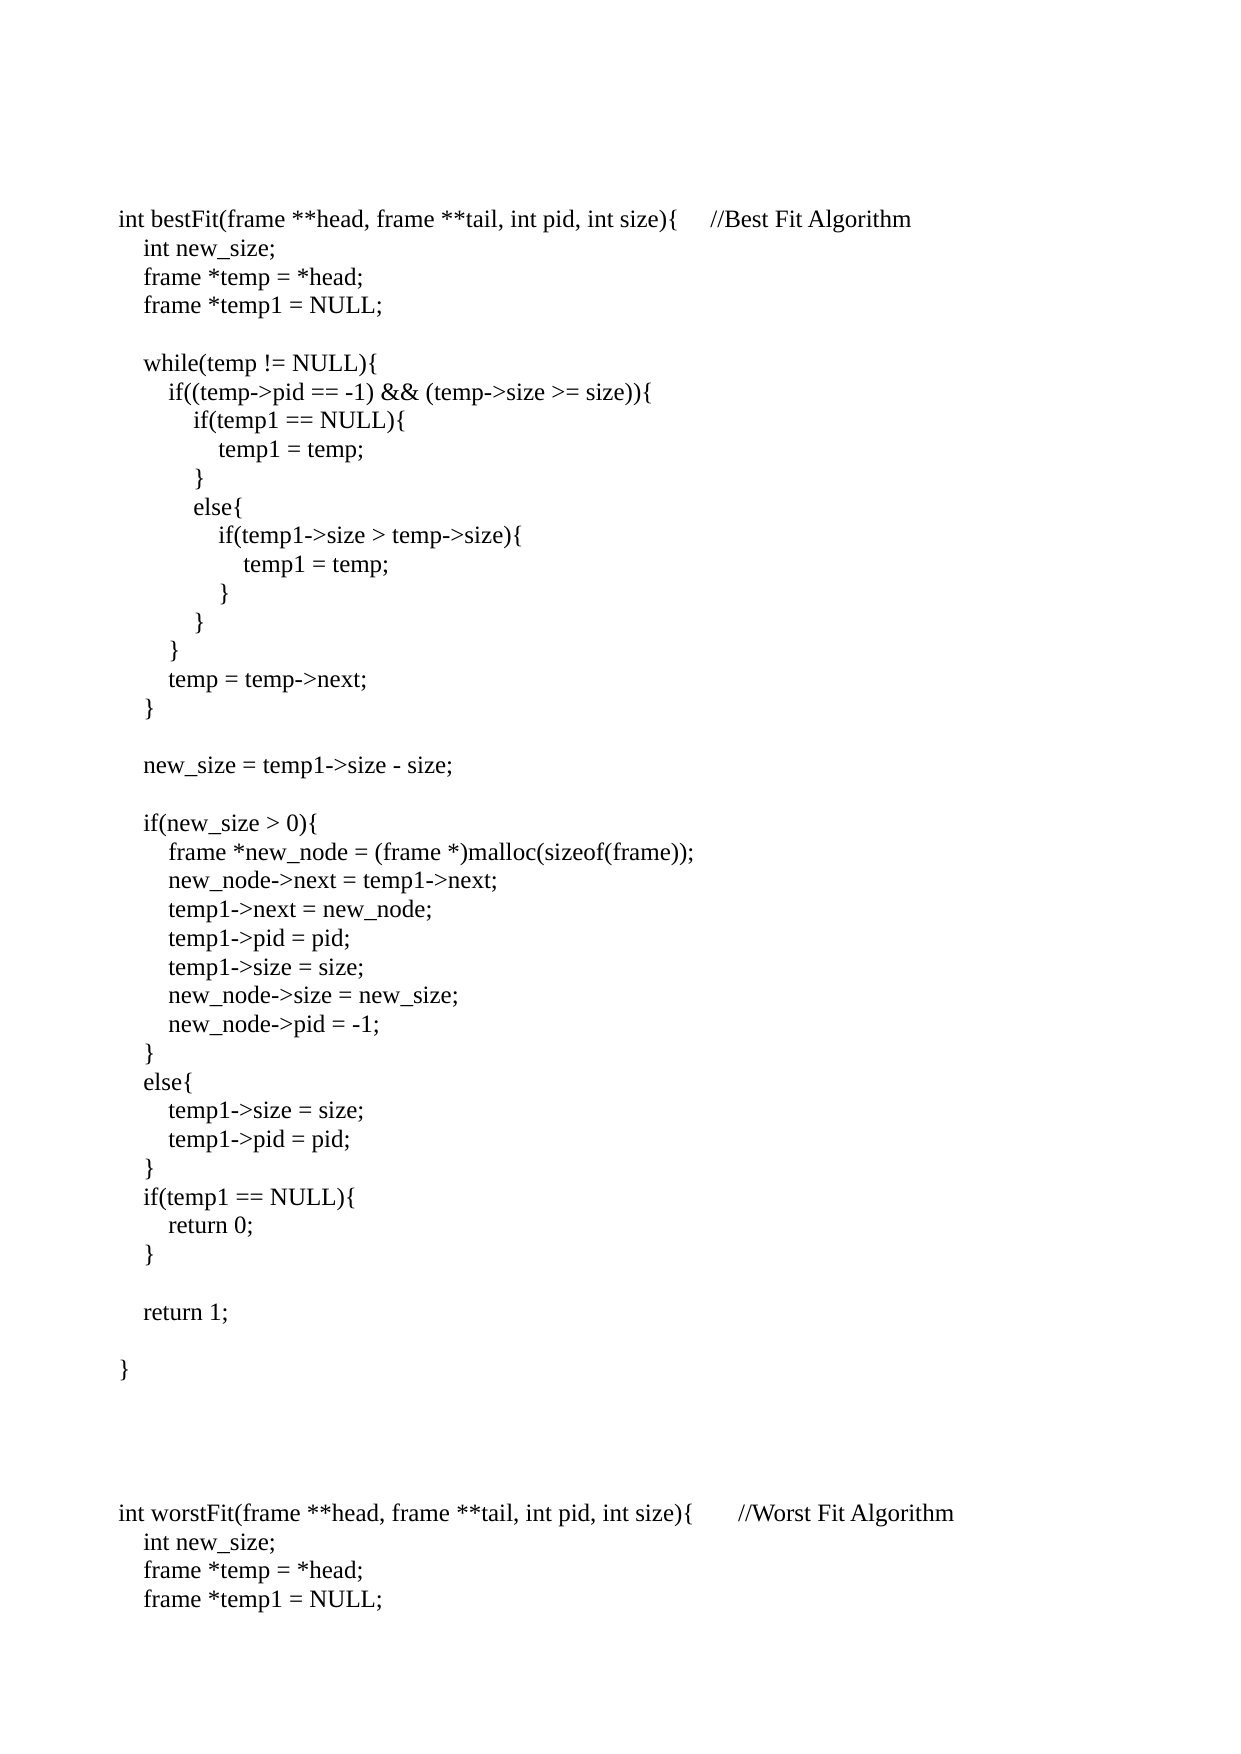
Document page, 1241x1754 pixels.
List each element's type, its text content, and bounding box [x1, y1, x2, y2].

text } [118, 1038, 1122, 1067]
text temp1->size = size; [118, 952, 1122, 981]
text } [118, 1153, 1122, 1182]
text if(temp1->size > temp->size){ [118, 521, 1122, 549]
text new_node->size = new_size; [118, 981, 1122, 1009]
text temp1->pid = pid; [118, 1124, 1122, 1153]
text temp = temp->next; [118, 664, 1122, 693]
text temp1 = temp; [118, 434, 1122, 463]
text int new_size; [118, 1527, 1122, 1556]
text temp1->size = size; [118, 1096, 1122, 1124]
text if(temp1 == NULL){ [118, 406, 1122, 434]
text return 1; [118, 1297, 1122, 1326]
text new_node->next = temp1->next; [118, 866, 1122, 894]
text if(new_size > 0){ [118, 808, 1122, 837]
text if((temp->pid == -1) && (temp->size >= size)){ [118, 377, 1122, 406]
text frame *new_node = (frame *)malloc(sizeof(frame)); [118, 837, 1122, 866]
text frame *temp1 = NULL; [118, 1584, 1122, 1613]
text new_node->pid = -1; [118, 1009, 1122, 1038]
text } [118, 578, 1122, 607]
text } [118, 693, 1122, 722]
text } [118, 636, 1122, 664]
text frame *temp = *head; [118, 1556, 1122, 1584]
text if(temp1 == NULL){ [118, 1182, 1122, 1211]
text else{ [118, 1067, 1122, 1096]
text int new_size; [118, 233, 1122, 262]
text temp1->pid = pid; [118, 923, 1122, 952]
text } [118, 1239, 1122, 1268]
text new_size = temp1->size - size; [118, 751, 1122, 779]
text } [118, 463, 1122, 492]
text else{ [118, 492, 1122, 521]
text frame *temp = *head; [118, 262, 1122, 291]
text while(temp != NULL){ [118, 348, 1122, 377]
text frame *temp1 = NULL; [118, 291, 1122, 319]
text int bestFit(frame **head, frame **tail, int pid, int size){ //Best Fit Algorithm [118, 204, 1122, 233]
text int worstFit(frame **head, frame **tail, int pid, int size){ //Worst Fit Algorithm [118, 1498, 1122, 1527]
text } [118, 1354, 1122, 1383]
text temp1 = temp; [118, 549, 1122, 578]
text } [118, 607, 1122, 636]
text temp1->next = new_node; [118, 894, 1122, 923]
text return 0; [118, 1211, 1122, 1239]
